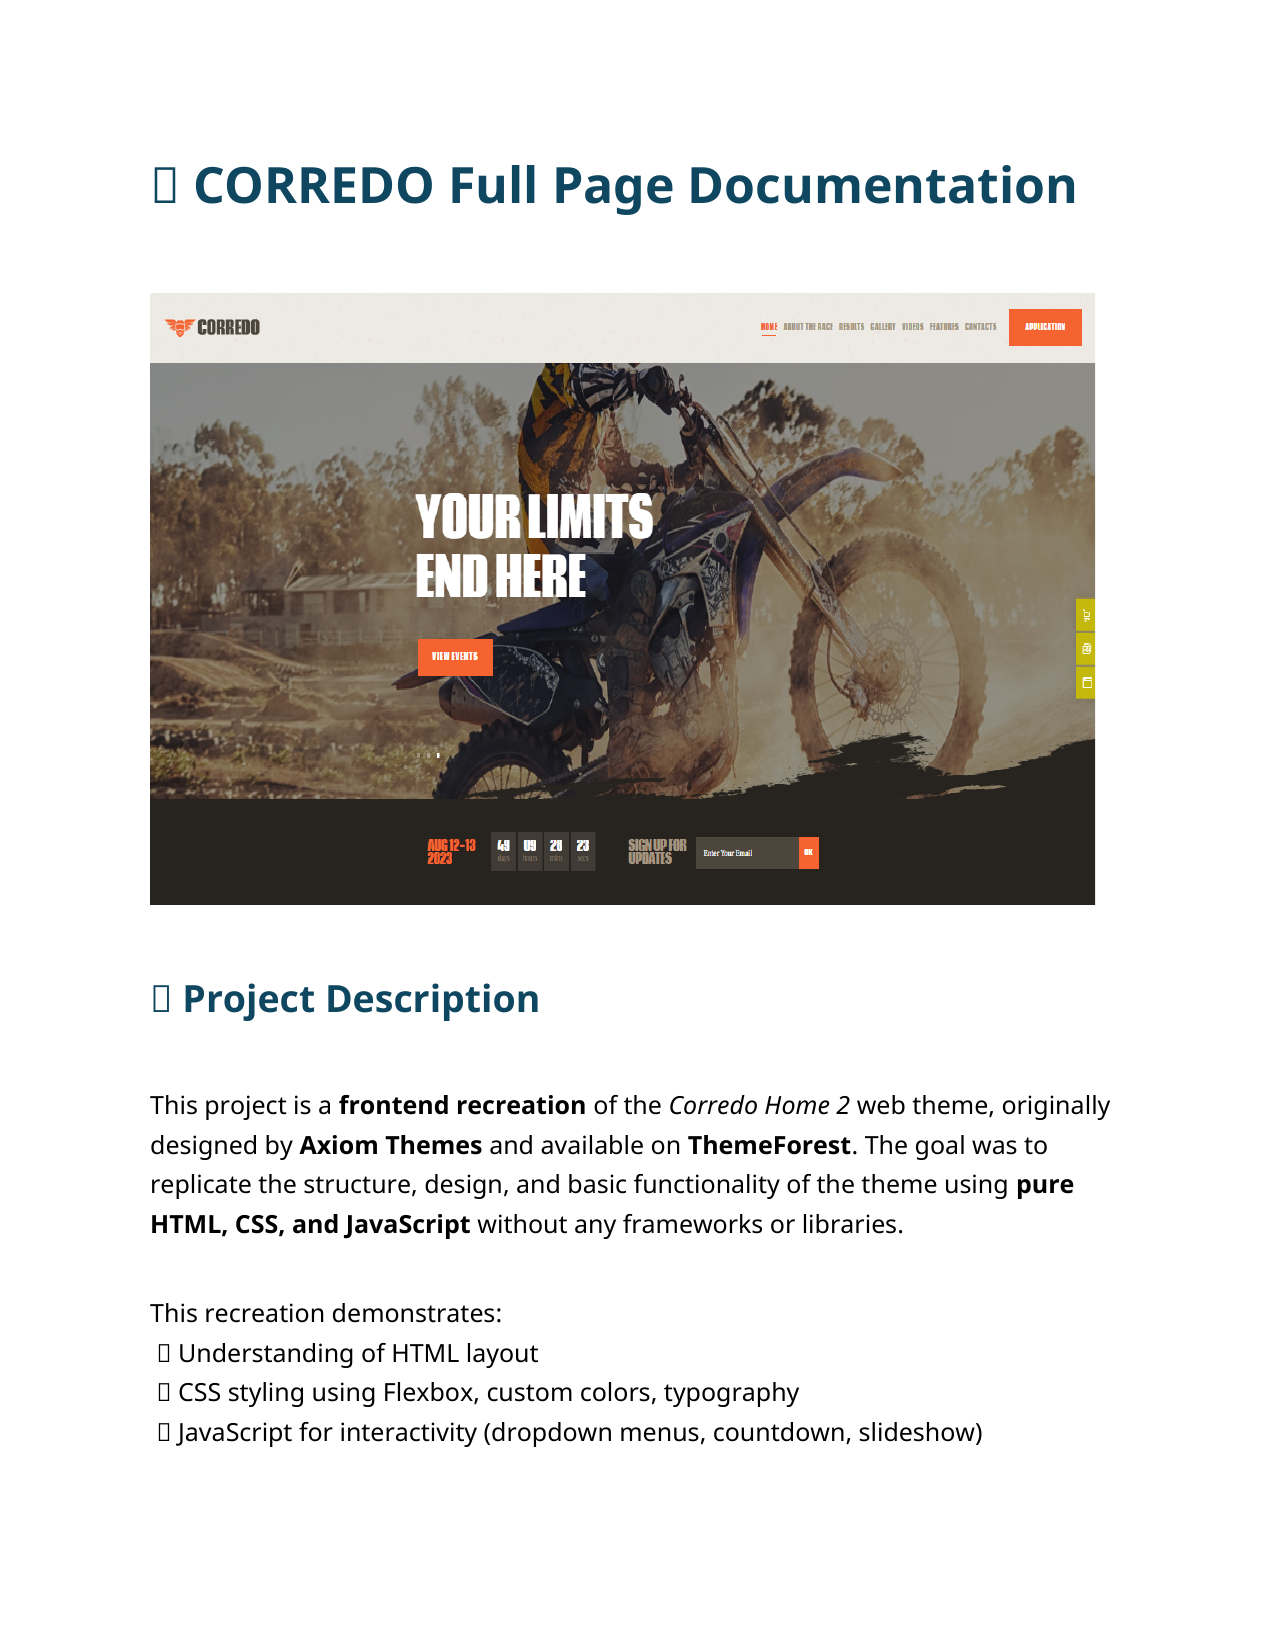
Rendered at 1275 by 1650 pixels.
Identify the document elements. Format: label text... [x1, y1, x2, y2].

subtitle 📌 Project Description [150, 973, 1125, 1024]
text This recreation demonstrates: ✅ Understanding of HTML layout ✅ CSS styling using Flexbox, custom colors, typography ✅ JavaScript for interactivity (dropdown menus, countdown, slideshow) [150, 1296, 1125, 1448]
text This project is a frontend recreation of the Corredo Home 2 web theme, originally designed by Axiom Themes and available on ThemeForest. The goal was to replicate the structure, design, and basic functionality of the theme using pure HTML, CSS, and JavaScript without any frameworks or libraries. [150, 1088, 1125, 1241]
subtitle 📄 CORREDO Full Page Documentation [150, 150, 1125, 218]
